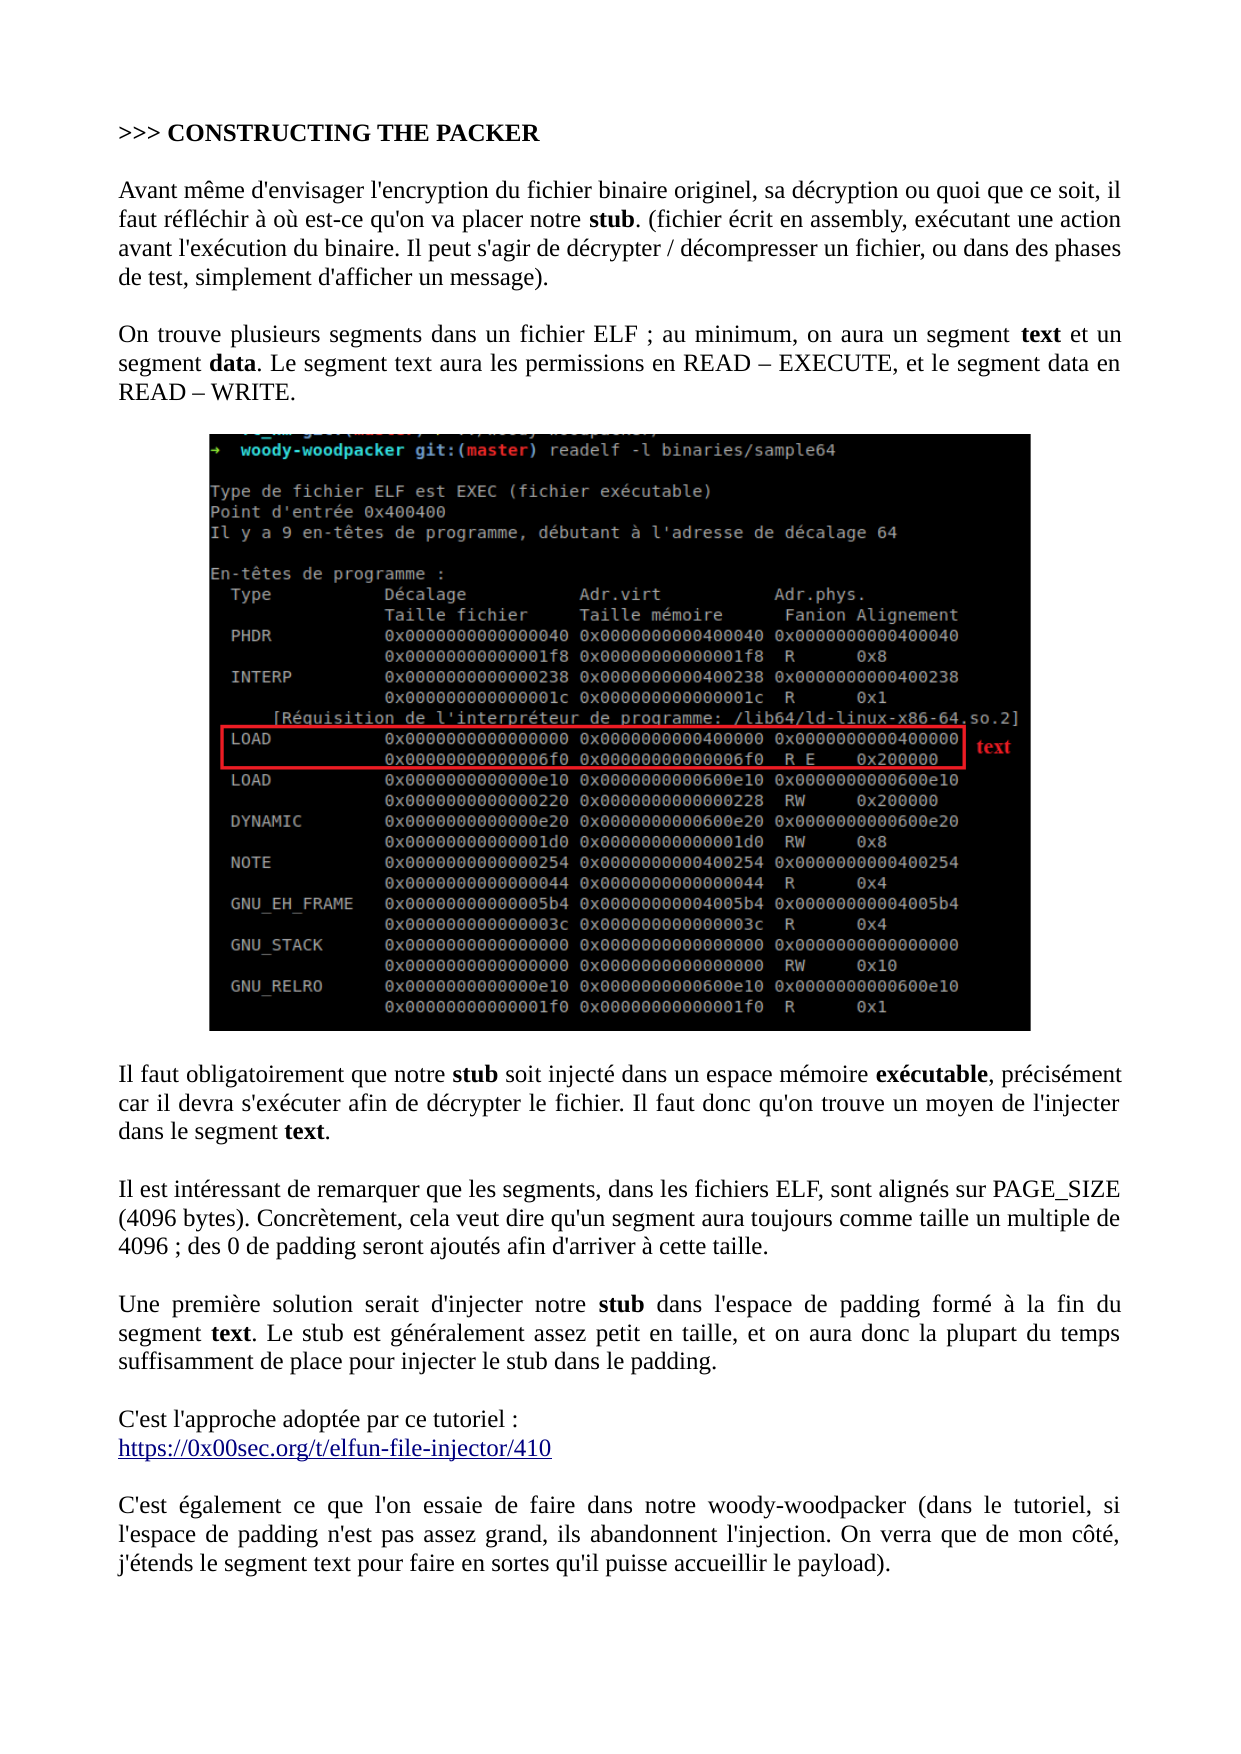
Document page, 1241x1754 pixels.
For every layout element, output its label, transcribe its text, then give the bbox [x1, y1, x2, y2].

text >>> CONSTRUCTING THE PACKER [118, 118, 1122, 147]
text Il faut obligatoirement que notre stub soit injecté dans un espace mémoire exécutable, précisément car il devra s'exécuter afin de décrypter le fichier. Il faut donc qu'on trouve un moyen de l'injecter dans le segment text. [118, 1059, 1122, 1145]
text C'est également ce que l'on essaie de faire dans notre woody-woodpacker (dans le tutoriel, si l'espace de padding n'est pas assez grand, ils abandonnent l'injection. On verra que de mon côté, j'étends le segment text pour faire en sortes qu'il puisse accueillir le payload). [118, 1490, 1122, 1576]
text Une première solution serait d'injecter notre stub dans l'espace de padding formé à la fin du segment text. Le stub est généralement assez petit en taille, et on aura donc la plupart du temps suffisamment de place pour injecter le stub dans le padding. [118, 1289, 1122, 1375]
text C'est l'approche adoptée par ce tutoriel : [118, 1404, 1122, 1433]
text On trouve plusieurs segments dans un fichier ELF ; au minimum, on aura un segment text et un segment data. Le segment text aura les permissions en READ – EXECUTE, et le segment data en READ – WRITE. [118, 319, 1122, 406]
text Avant même d'envisager l'encryption du fichier binaire originel, sa décryption ou quoi que ce soit, il faut réfléchir à où est-ce qu'on va placer notre stub. (fichier écrit en assembly, exécutant une action avant l'exécution du binaire. Il peut s'agir de décrypter / décompresser un fichier, ou dans des phases de test, simplement d'afficher un message). [118, 176, 1122, 291]
text https://0x00sec.org/t/elfun-file-injector/410 [118, 1433, 1122, 1461]
text Il est intéressant de remarquer que les segments, dans les fichiers ELF, sont alignés sur PAGE_SIZE (4096 bytes). Concrètement, cela veut dire qu'un segment aura toujours comme taille un multiple de 4096 ; des 0 de padding seront ajoutés afin d'arriver à cette taille. [118, 1174, 1122, 1260]
